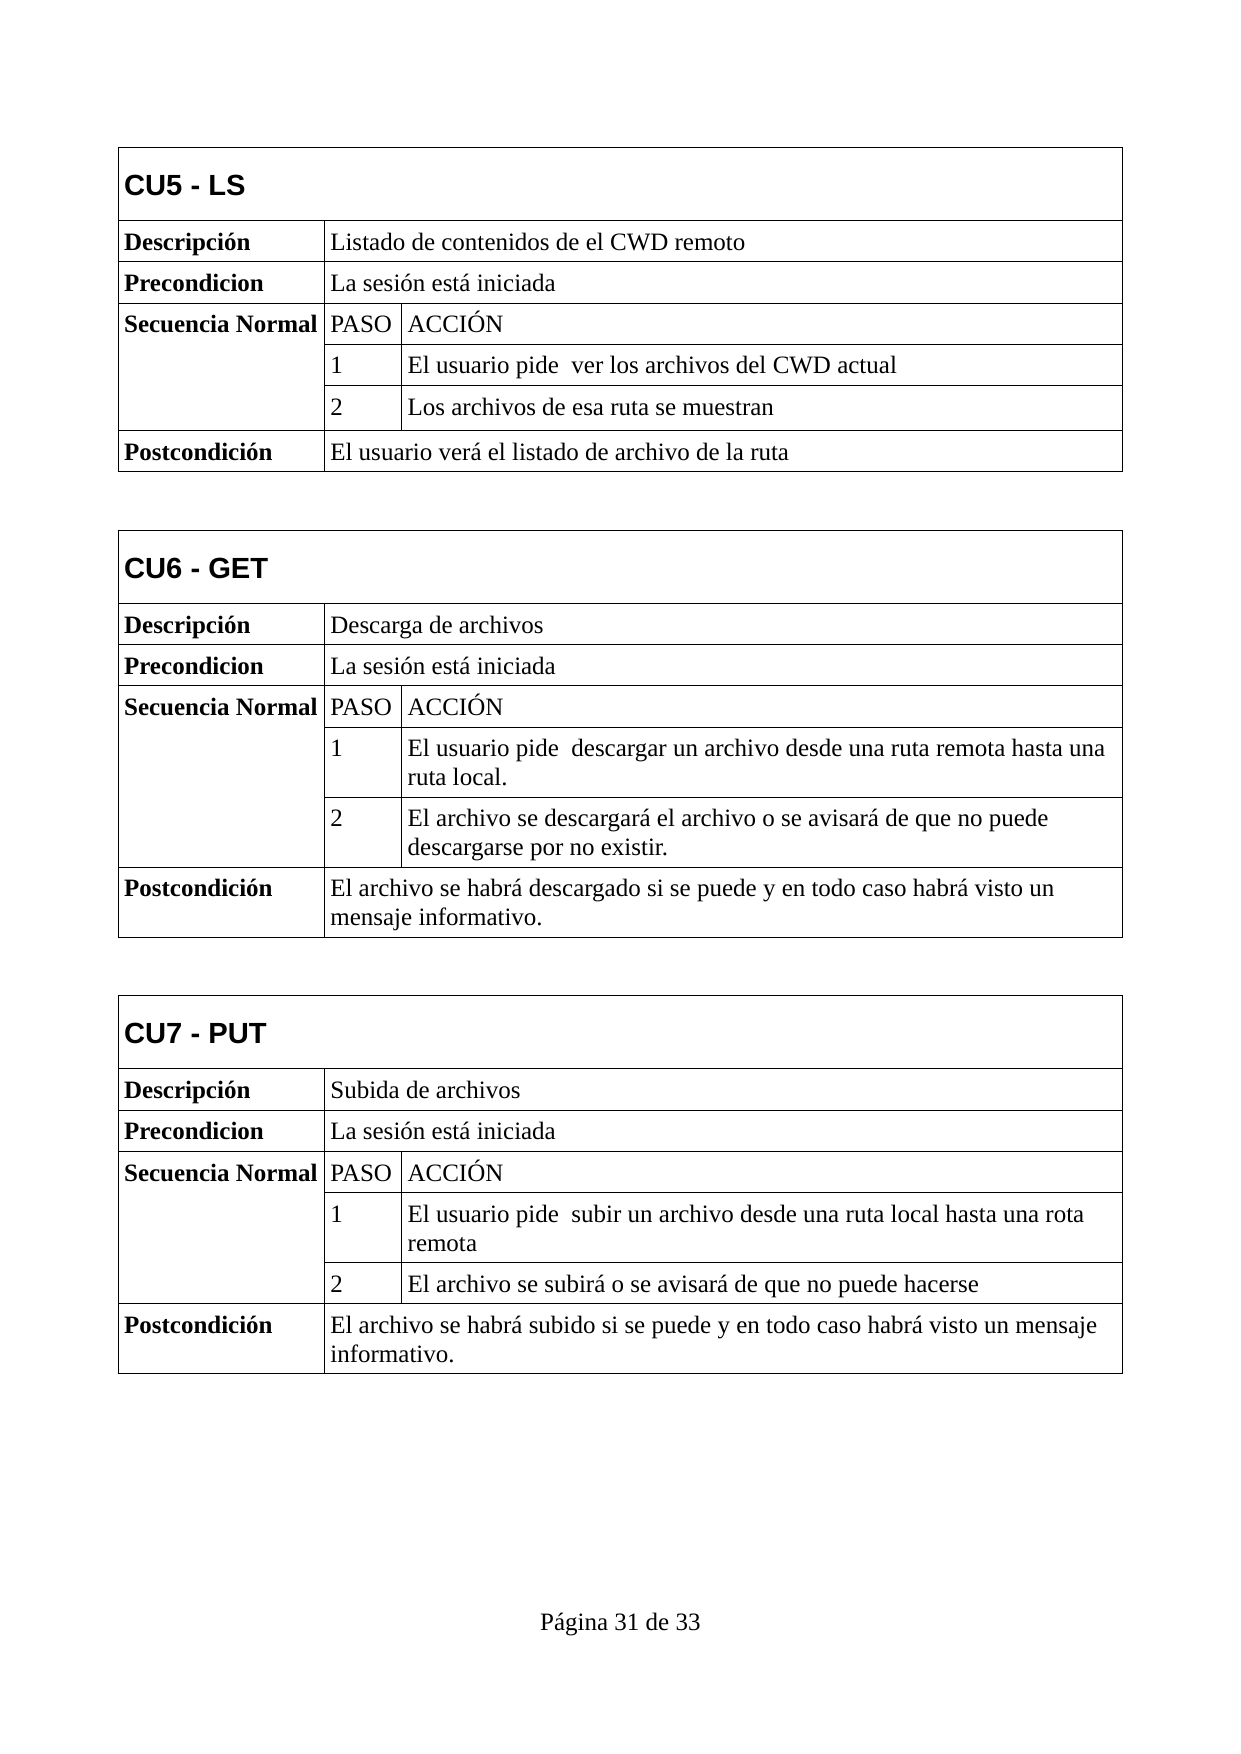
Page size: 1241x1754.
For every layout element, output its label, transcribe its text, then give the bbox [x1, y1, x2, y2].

table_cell 2 [325, 798, 401, 867]
table_cell 1 [325, 728, 401, 797]
table_cell Listado de contenidos de el CWD remoto [325, 221, 1122, 261]
table_cell El archivo se descargará el archivo o se avisará de que no puede descargarse por no existir. [402, 798, 1122, 867]
table_cell 2 [325, 386, 401, 430]
table_header CU6 - GET [119, 531, 1122, 603]
table_cell Subida de archivos [325, 1069, 1122, 1109]
table_cell ACCIÓN [402, 1152, 1122, 1192]
table_cell PASO [325, 304, 401, 344]
table_cell PASO [325, 686, 401, 727]
table_cell Secuencia Normal [119, 304, 324, 430]
table_cell 1 [325, 1193, 401, 1262]
table_cell Postcondición [119, 431, 324, 471]
table_cell PASO [325, 1152, 401, 1192]
table_cell El archivo se habrá subido si se puede y en todo caso habrá visto un mensaje informativo. [325, 1304, 1122, 1373]
table_cell 2 [325, 1263, 401, 1303]
table_cell La sesión está iniciada [325, 645, 1122, 685]
table_cell Descarga de archivos [325, 604, 1122, 644]
table_cell Secuencia Normal [119, 1152, 324, 1303]
table_cell Secuencia Normal [119, 686, 324, 867]
table_cell El archivo se subirá o se avisará de que no puede hacerse [402, 1263, 1122, 1303]
table_cell ACCIÓN [402, 686, 1122, 727]
table_cell El usuario verá el listado de archivo de la ruta [325, 431, 1122, 471]
table_header CU5 - LS [119, 148, 1122, 220]
table_cell La sesión está iniciada [325, 262, 1122, 302]
table_cell Postcondición [119, 868, 324, 937]
table_cell Descripción [119, 1069, 324, 1109]
table_cell Descripción [119, 221, 324, 261]
table_cell La sesión está iniciada [325, 1111, 1122, 1151]
table_cell El usuario pide subir un archivo desde una ruta local hasta una rota remota [402, 1193, 1122, 1262]
table_cell Los archivos de esa ruta se muestran [402, 386, 1122, 430]
table_cell Descripción [119, 604, 324, 644]
table_cell 1 [325, 345, 401, 385]
table_cell Precondicion [119, 262, 324, 302]
table_cell El archivo se habrá descargado si se puede y en todo caso habrá visto un mensaje informativo. [325, 868, 1122, 937]
table_cell ACCIÓN [402, 304, 1122, 344]
table_cell Precondicion [119, 1111, 324, 1151]
table_cell Precondicion [119, 645, 324, 685]
table_cell El usuario pide ver los archivos del CWD actual [402, 345, 1122, 385]
table_header CU7 - PUT [119, 996, 1122, 1068]
table_cell Postcondición [119, 1304, 324, 1373]
table_cell El usuario pide descargar un archivo desde una ruta remota hasta una ruta local. [402, 728, 1122, 797]
